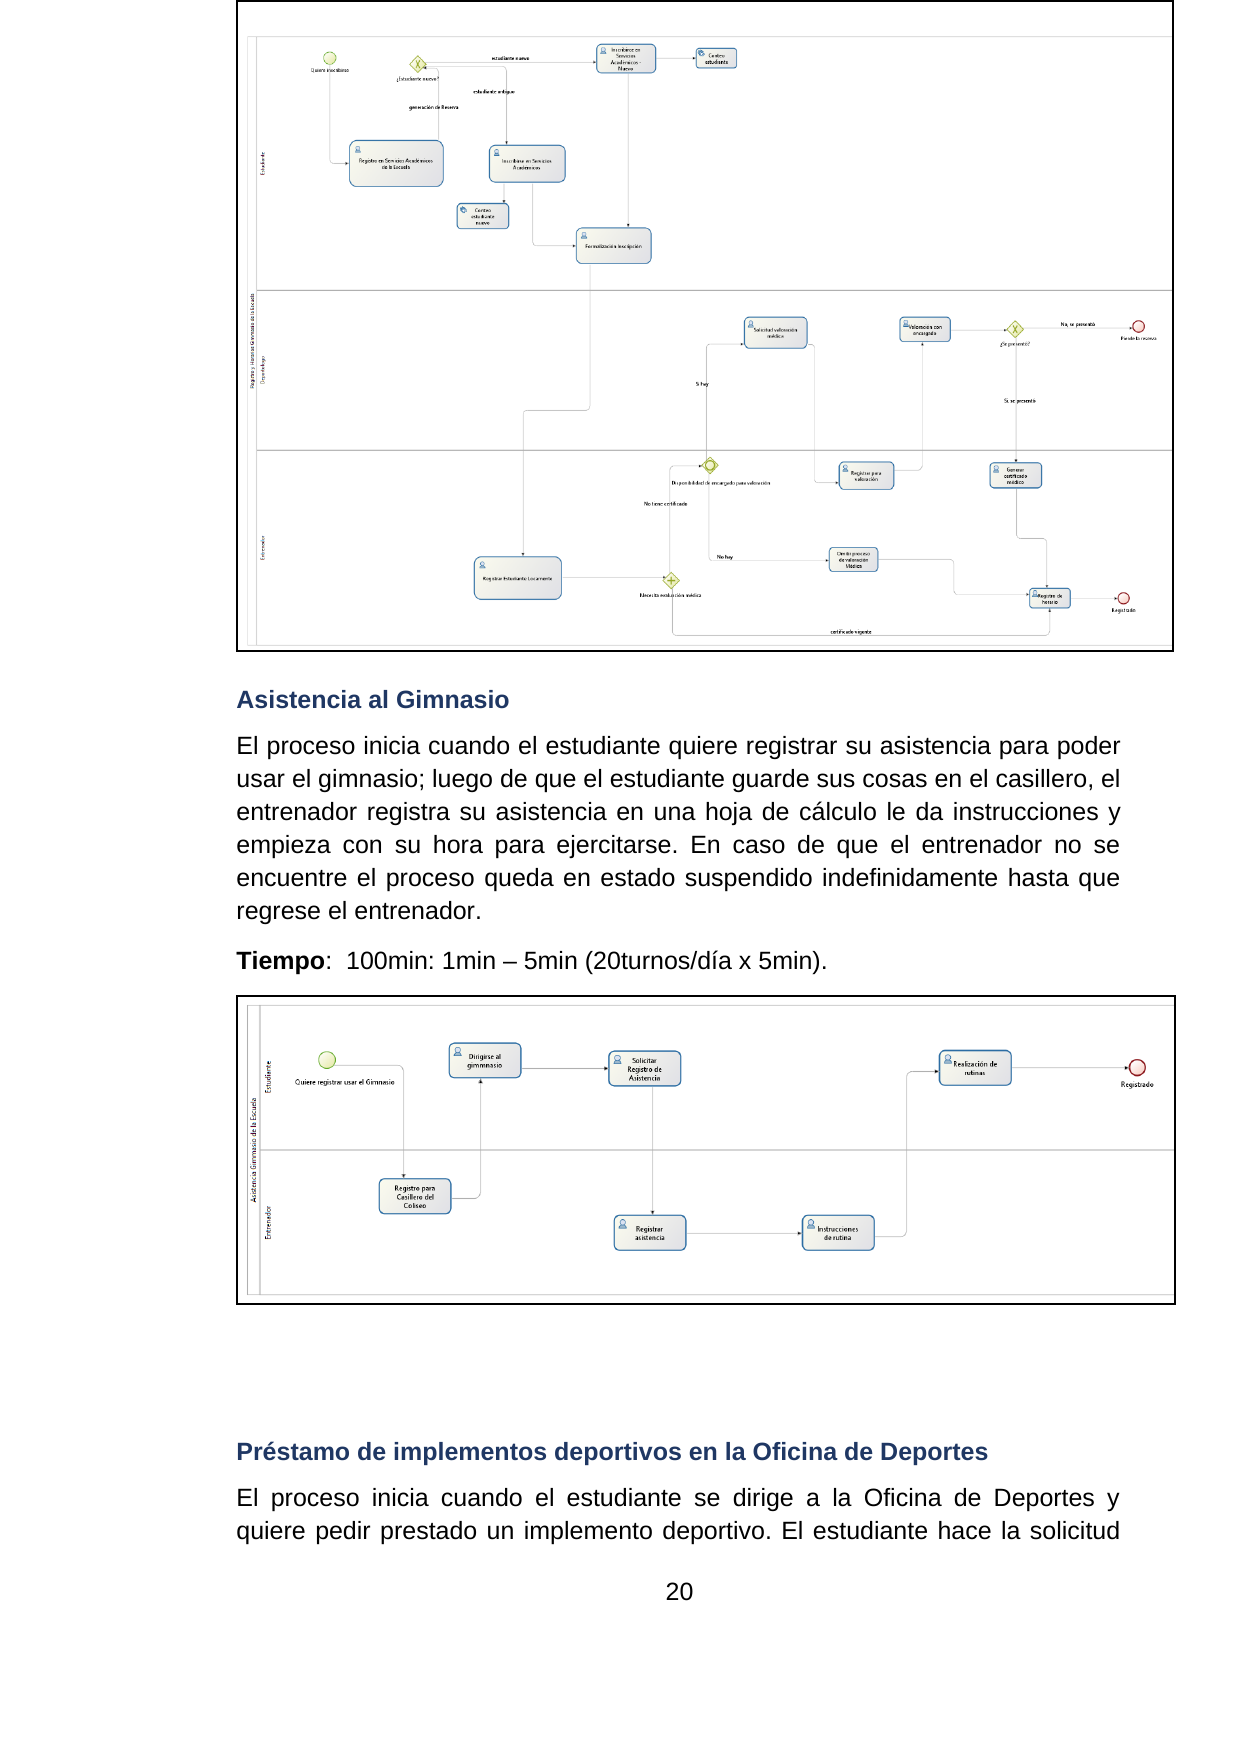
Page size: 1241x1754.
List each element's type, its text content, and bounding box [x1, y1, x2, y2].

text Tiempo: 100min: 1min – 5min (20turnos/día x 5min). [236, 946, 1122, 974]
text El proceso inicia cuando el estudiante se dirige a la Oficina de Deportes y quiere pedir prestado un implemento deportivo. El estudiante hace la solicitud [236, 1483, 1122, 1544]
subtitle Asistencia al Gimnasio [236, 685, 1122, 714]
text El proceso inicia cuando el estudiante quiere registrar su asistencia para poder usar el gimnasio; luego de que el estudiante guarde sus cosas en el casillero, el entrenador registra su asistencia en una hoja de cálculo le da instrucciones y empieza con su hora para ejercitarse. En caso de que el entrenador no se encuentre el proceso queda en estado suspendido indefinidamente hasta que regrese el entrenador. [236, 731, 1122, 925]
subtitle Préstamo de implementos deportivos en la Oficina de Deportes [236, 1437, 1122, 1466]
